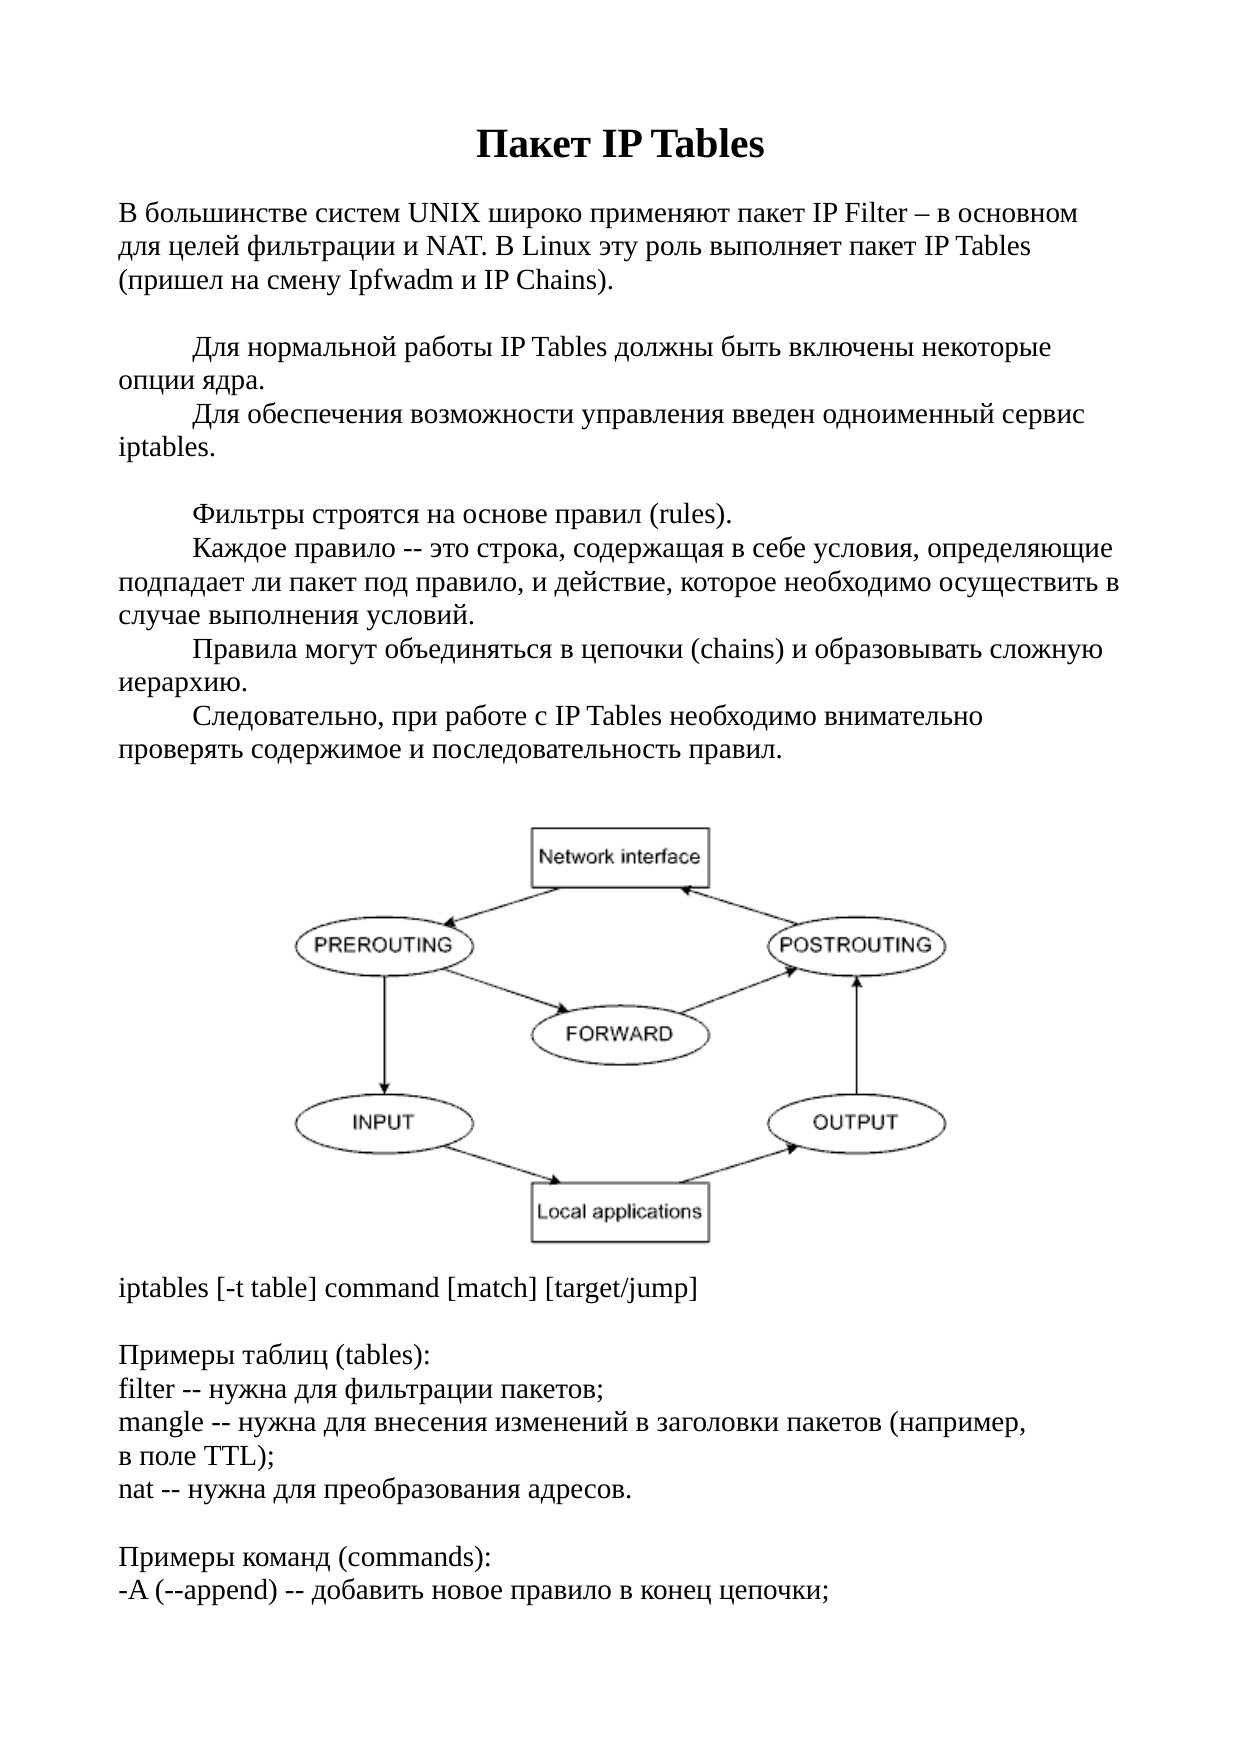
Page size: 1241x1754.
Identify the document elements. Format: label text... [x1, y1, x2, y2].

picture [118, 798, 1122, 1271]
text Для нормальной работы IP Tables должны быть включены некоторые [118, 329, 1122, 362]
text Каждое правило -- это строка, содержащая в себе условия, определяющие подпадает ли пакет под правило, и действие, которое необходимо осуществить в случае выполнения условий. [118, 530, 1122, 631]
text Пакет IP Tables [118, 118, 1122, 166]
text Примеры команд (commands): [118, 1539, 1122, 1572]
text nat -- нужна для преобразования адресов. [118, 1472, 1122, 1505]
text Следовательно, при работе с IP Tables необходимо внимательно [118, 698, 1122, 731]
text Фильтры строятся на основе правил (rules). [118, 497, 1122, 530]
text filter -- нужна для фильтрации пакетов; [118, 1371, 1122, 1404]
text Правила могут объединяться в цепочки (chains) и образовывать сложную [118, 631, 1122, 664]
text в поле TTL); [118, 1438, 1122, 1472]
text опции ядра. [118, 362, 1122, 396]
text Примеры таблиц (tables): [118, 1337, 1122, 1371]
text В большинстве систем UNIX широко применяют пакет IP Filter – в основном для целей фильтрации и NAT. В Linux эту роль выполняет пакет IP Tables (пришел на смену Ipfwadm и IP Chains). [118, 195, 1122, 295]
text иерархию. [118, 664, 1122, 698]
text -A (--append) -- добавить новое правило в конец цепочки; [118, 1572, 1122, 1606]
text iptables. [118, 429, 1122, 463]
text Для обеспечения возможности управления введен одноименный сервис [118, 396, 1122, 429]
text проверять содержимое и последовательность правил. [118, 731, 1122, 765]
text mangle -- нужна для внесения изменений в заголовки пакетов (например, [118, 1404, 1122, 1438]
text iptables [-t table] command [match] [target/jump] [118, 1271, 1122, 1304]
